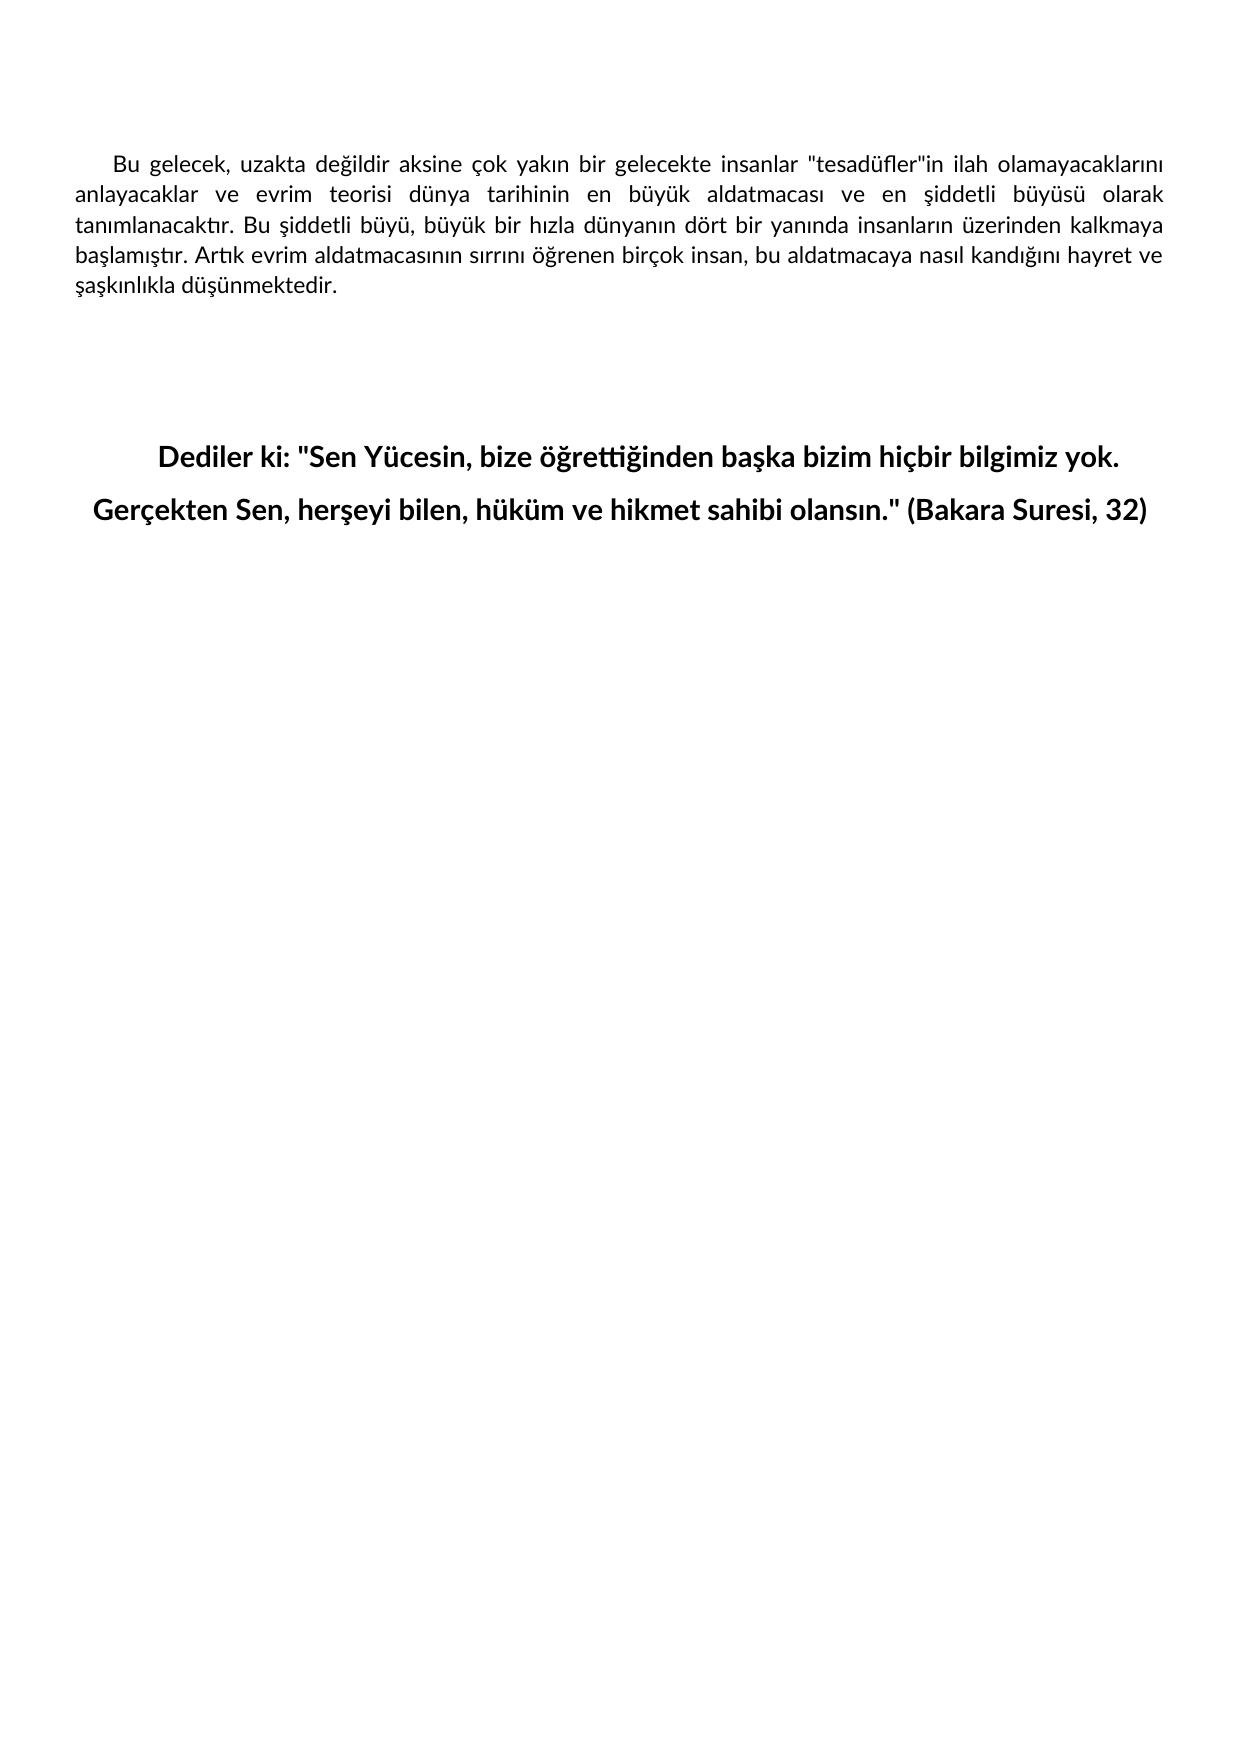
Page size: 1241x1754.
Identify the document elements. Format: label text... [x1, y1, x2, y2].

text Dediler ki: "Sen Yücesin, bize öğrettiğinden başka bizim hiçbir bilgimiz yok. Gerçekten Sen, herşeyi bilen, hüküm ve hikmet sahibi olansın." (Bakara Suresi, 32) [75, 439, 1165, 526]
text Bu gelecek, uzakta değildir aksine çok yakın bir gelecekte insanlar "tesadüfler"in ilah olamayacaklarını anlayacaklar ve evrim teorisi dünya tarihinin en büyük aldatmacası ve en şiddetli büyüsü olarak tanımlanacaktır. Bu şiddetli büyü, büyük bir hızla dünyanın dört bir yanında insanların üzerinden kalkmaya başlamıştır. Artık evrim aldatmacasının sırrını öğrenen birçok insan, bu aldatmacaya nasıl kandığını hayret ve şaşkınlıkla düşünmektedir. [75, 150, 1165, 298]
